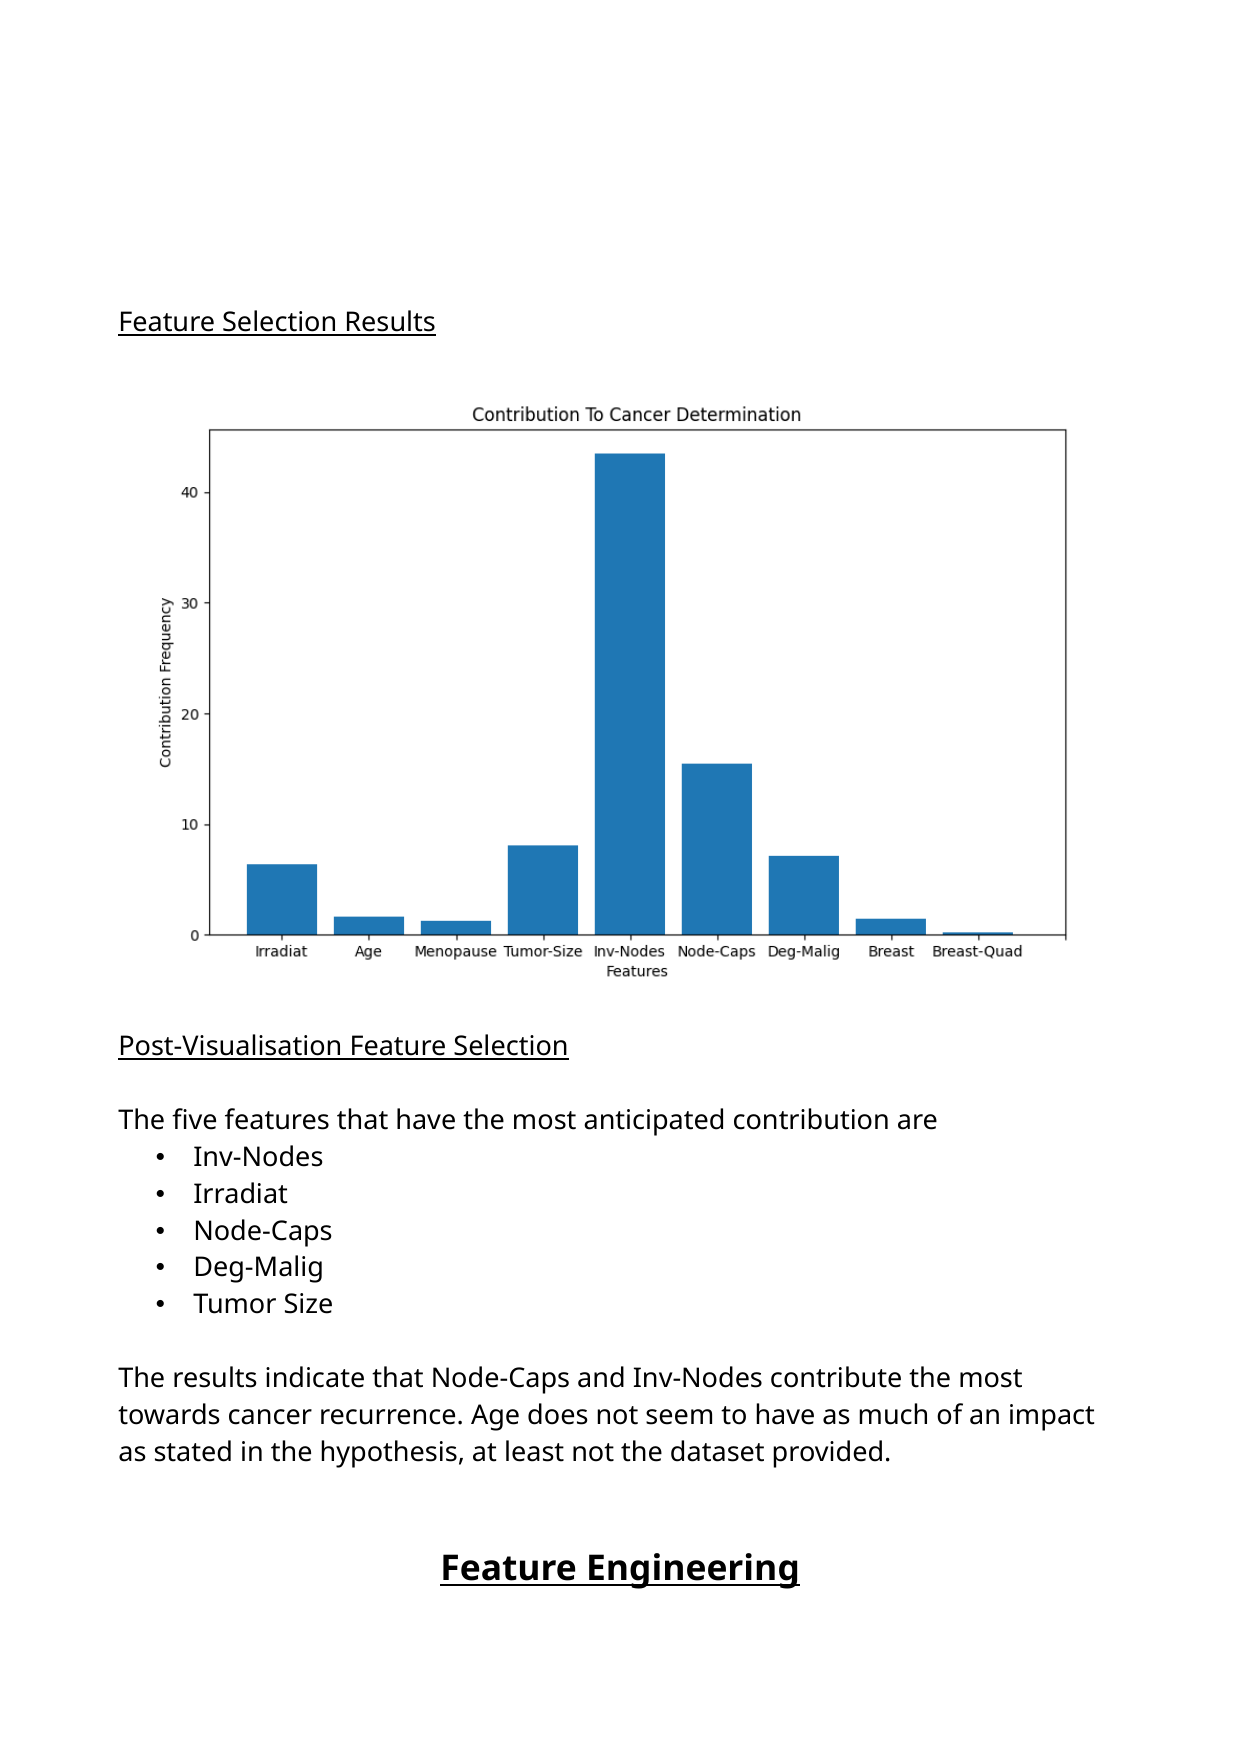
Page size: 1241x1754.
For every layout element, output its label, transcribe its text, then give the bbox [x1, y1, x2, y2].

list Tumor Size [156, 1285, 1122, 1322]
list Inv-Nodes [156, 1137, 1122, 1174]
text Post-Visualisation Feature Selection [118, 1027, 1122, 1063]
list Irradiat [156, 1174, 1122, 1211]
text Feature Selection Results [118, 302, 1122, 339]
picture [118, 376, 1123, 990]
list Node-Caps [156, 1211, 1122, 1248]
list Deg-Malig [156, 1248, 1122, 1285]
text The five features that have the most anticipated contribution are [118, 1100, 1122, 1137]
text The results indicate that Node-Caps and Inv-Nodes contribute the most towards cancer recurrence. Age does not seem to have as much of an impact as stated in the hypothesis, at least not the dataset provided. [118, 1358, 1122, 1469]
text Feature Engineering [118, 1543, 1122, 1591]
